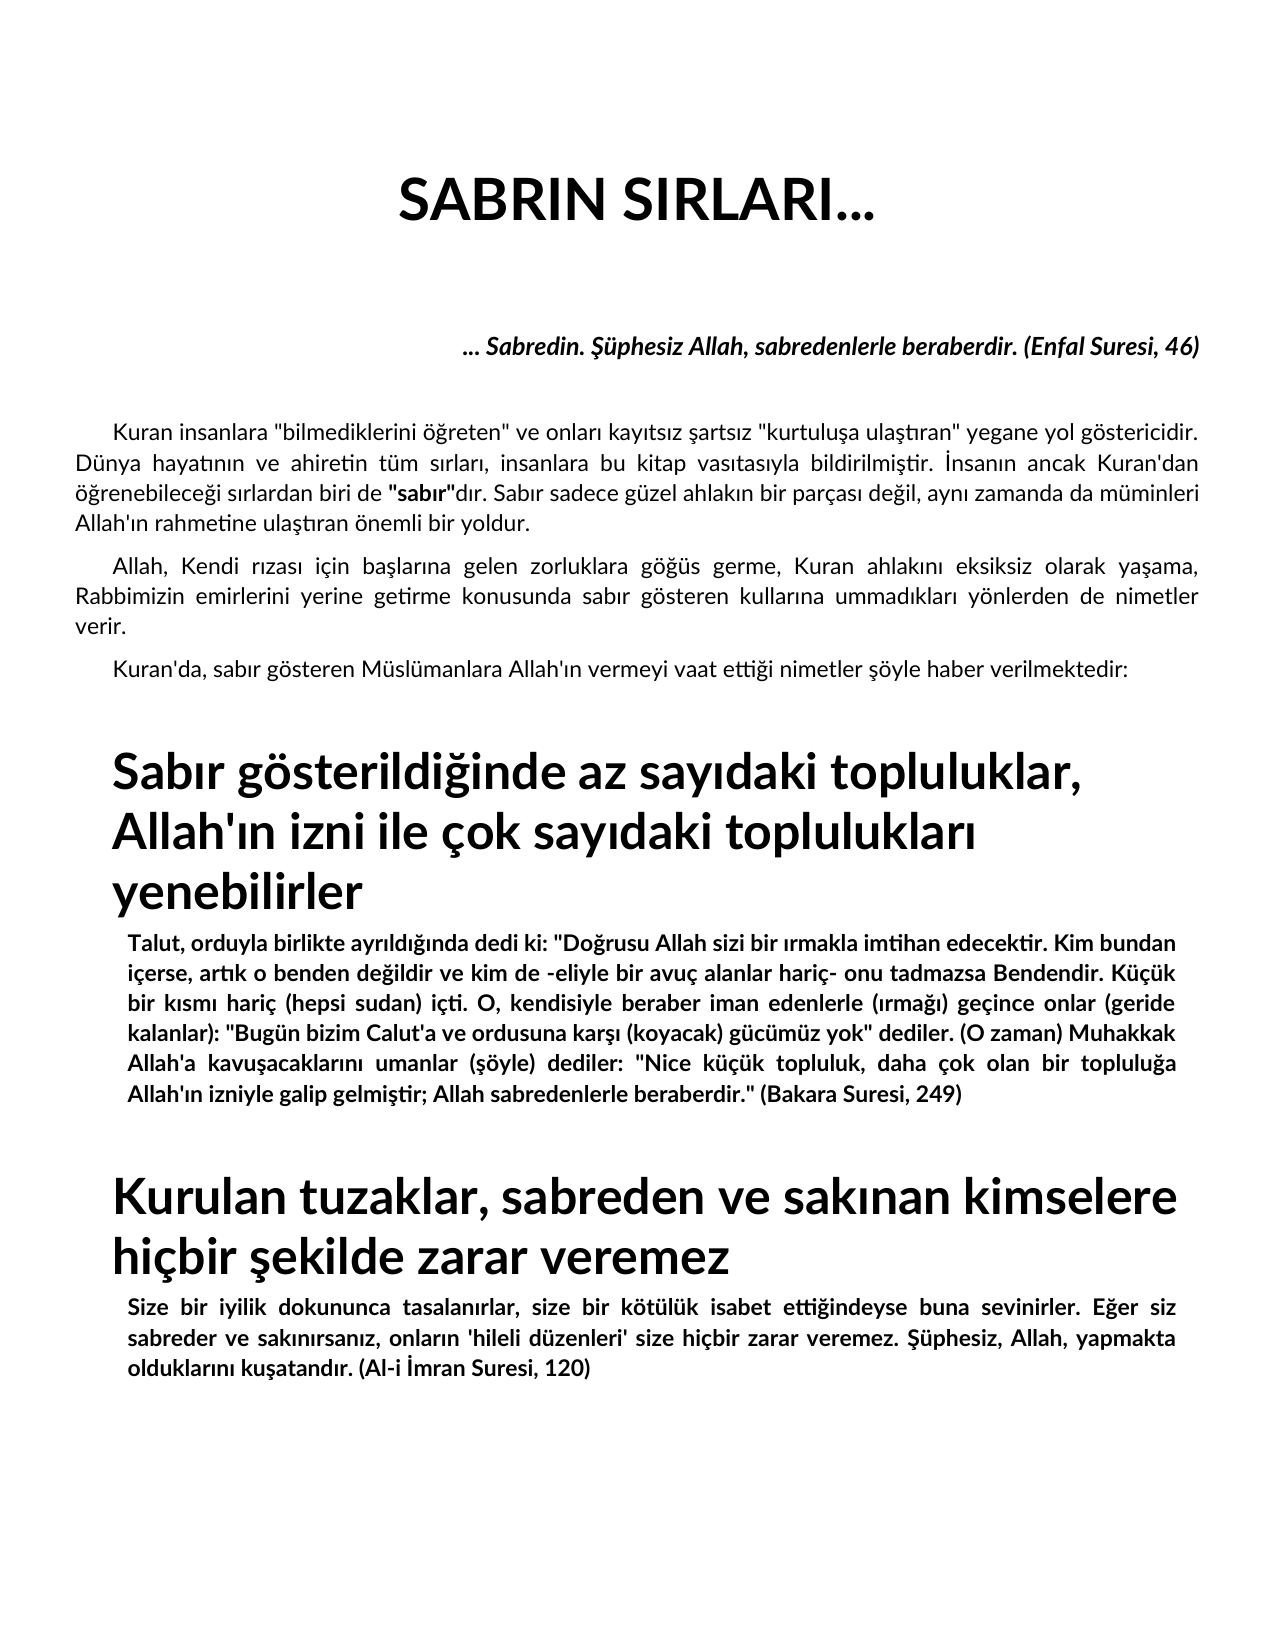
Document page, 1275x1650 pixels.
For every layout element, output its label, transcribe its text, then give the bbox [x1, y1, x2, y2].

text ... Sabredin. Şüphesiz Allah, sabredenlerle beraberdir. (Enfal Suresi, 46) [429, 330, 1200, 360]
text Allah, Kendi rızası için başlarına gelen zorluklara göğüs germe, Kuran ahlakını eksiksiz olarak yaşama, Rabbimizin emirlerini yerine getirme konusunda sabır gösteren kullarına ummadıkları yönlerden de nimetler verir. [75, 551, 1200, 639]
subtitle SABRIN SIRLARI... [75, 162, 1200, 232]
subtitle Kurulan tuzaklar, sabreden ve sakınan kimselere hiçbir şekilde zarar veremez [112, 1165, 1200, 1285]
subtitle Sabır gösterildiğinde az sayıdaki topluluklar, Allah'ın izni ile çok sayıdaki toplulukları yenebilirler [112, 740, 1200, 920]
text Kuran insanlara "bilmediklerini öğreten" ve onları kayıtsız şartsız "kurtuluşa ulaştıran" yegane yol göstericidir. Dünya hayatının ve ahiretin tüm sırları, insanlara bu kitap vasıtasıyla bildirilmiştir. İnsanın ancak Kuran'dan öğrenebileceği sırlardan biri de "sabır"dır. Sabır sadece güzel ahlakın bir parçası değil, aynı zamanda da müminleri Allah'ın rahmetine ulaştıran önemli bir yoldur. [75, 418, 1200, 536]
text Talut, orduyla birlikte ayrıldığında dedi ki: "Doğrusu Allah sizi bir ırmakla imtihan edecektir. Kim bundan içerse, artık o benden değildir ve kim de -eliyle bir avuç alanlar hariç- onu tadmazsa Bendendir. Küçük bir kısmı hariç (hepsi sudan) içti. O, kendisiyle beraber iman edenlerle (ırmağı) geçince onlar (geride kalanlar): "Bugün bizim Calut'a ve ordusuna karşı (koyacak) gücümüz yok" dediler. (O zaman) Muhakkak Allah'a kavuşacaklarını umanlar (şöyle) dediler: "Nice küçük topluluk, daha çok olan bir topluluğa Allah'ın izniyle galip gelmiştir; Allah sabredenlerle beraberdir." (Bakara Suresi, 249) [127, 928, 1177, 1107]
text Size bir iyilik dokununca tasalanırlar, size bir kötülük isabet ettiğindeyse buna sevinirler. Eğer siz sabreder ve sakınırsanız, onların 'hileli düzenleri' size hiçbir zarar veremez. Şüphesiz, Allah, yapmakta olduklarını kuşatandır. (Al-i İmran Suresi, 120) [127, 1293, 1177, 1381]
text Kuran'da, sabır gösteren Müslümanlara Allah'ın vermeyi vaat ettiği nimetler şöyle haber verilmektedir: [75, 654, 1200, 682]
